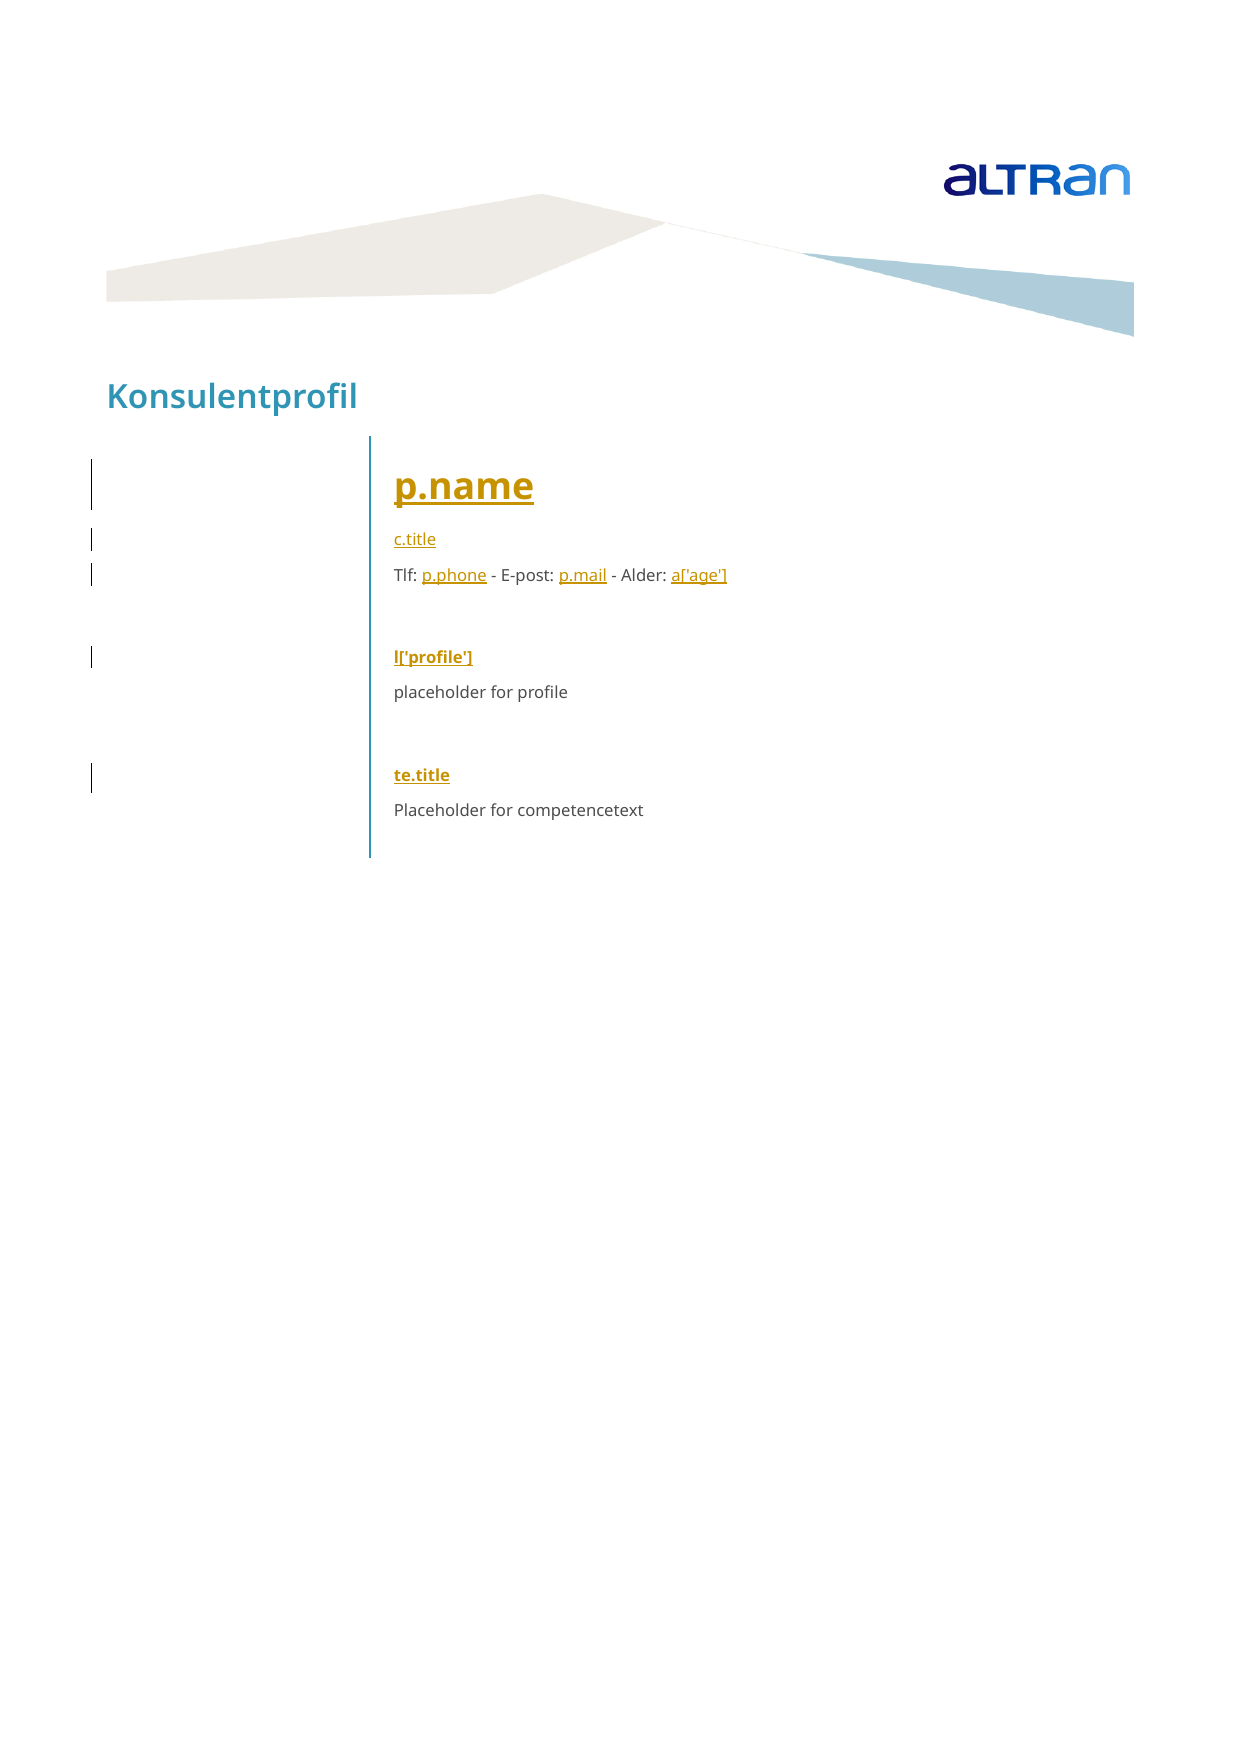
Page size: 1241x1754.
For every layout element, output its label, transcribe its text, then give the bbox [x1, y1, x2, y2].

subtitle Konsulentprofil [106, 373, 1134, 418]
table_header [106, 436, 369, 622]
picture [106, 70, 1134, 373]
table_cell [106, 740, 369, 857]
table_cell te.title Placeholder for competencetext [371, 740, 1134, 857]
table_cell l['profile'] placeholder for profile [371, 622, 1134, 740]
table_header p.name c.title Tlf: p.phone - E-post: p.mail - Alder: a['age'] [371, 436, 1134, 622]
table_cell [106, 622, 369, 740]
